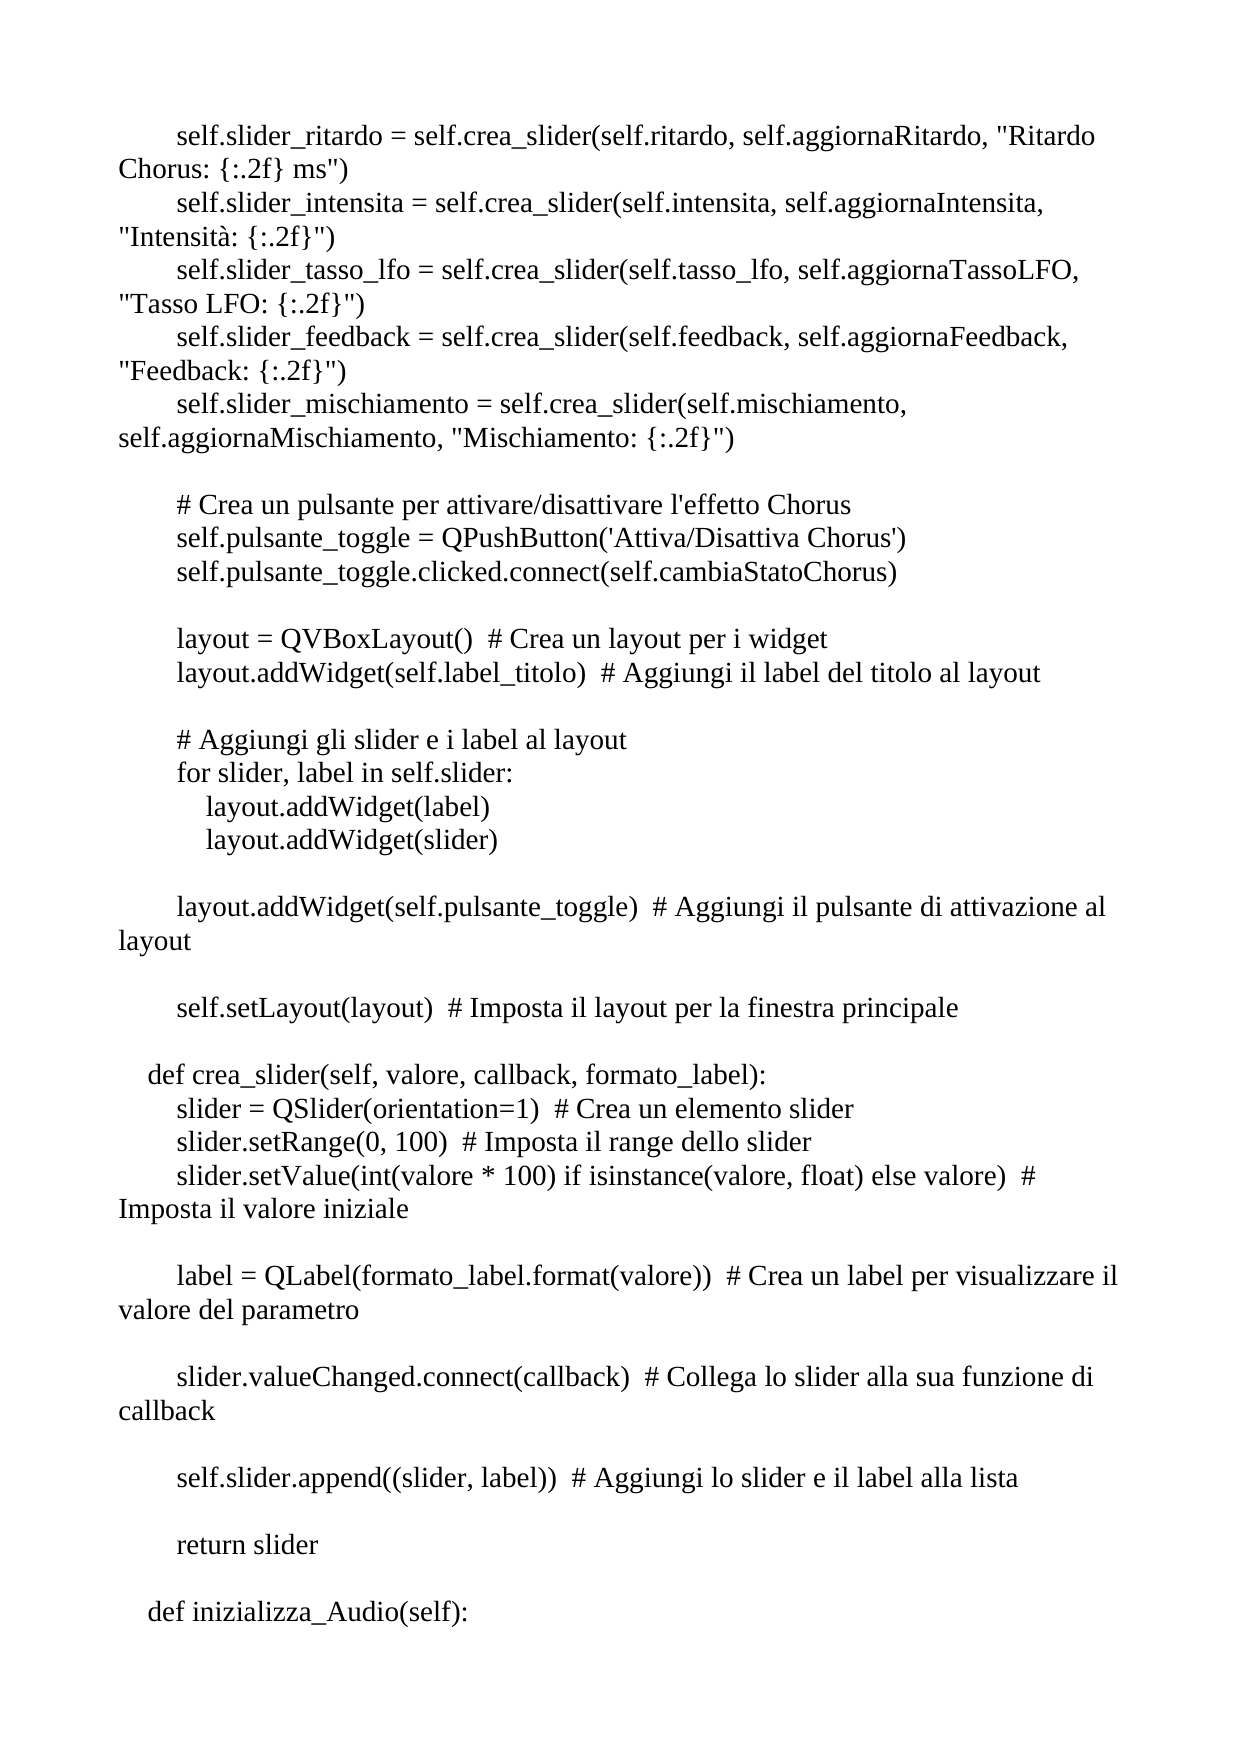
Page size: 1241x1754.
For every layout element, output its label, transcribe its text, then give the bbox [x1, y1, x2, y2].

text return slider [118, 1527, 1122, 1560]
text self.pulsante_toggle = QPushButton('Attiva/Disattiva Chorus') [118, 521, 1122, 554]
text layout = QVBoxLayout() # Crea un layout per i widget [118, 621, 1122, 655]
text layout.addWidget(label) [118, 789, 1122, 822]
text slider.valueChanged.connect(callback) # Collega lo slider alla sua funzione di callback [118, 1359, 1122, 1426]
text slider = QSlider(orientation=1) # Crea un elemento slider [118, 1091, 1122, 1124]
text label = QLabel(formato_label.format(valore)) # Crea un label per visualizzare il valore del parametro [118, 1258, 1122, 1326]
text self.slider_feedback = self.crea_slider(self.feedback, self.aggiornaFeedback, "Feedback: {:.2f}") [118, 319, 1122, 386]
text def inizializza_Audio(self): [118, 1594, 1122, 1627]
text layout.addWidget(self.pulsante_toggle) # Aggiungi il pulsante di attivazione al layout [118, 889, 1122, 957]
text # Crea un pulsante per attivare/disattivare l'effetto Chorus [118, 487, 1122, 521]
text self.slider_ritardo = self.crea_slider(self.ritardo, self.aggiornaRitardo, "Ritardo Chorus: {:.2f} ms") [118, 118, 1122, 185]
text self.pulsante_toggle.clicked.connect(self.cambiaStatoChorus) [118, 554, 1122, 588]
text self.setLayout(layout) # Imposta il layout per la finestra principale [118, 990, 1122, 1024]
text def crea_slider(self, valore, callback, formato_label): [118, 1057, 1122, 1091]
text self.slider.append((slider, label)) # Aggiungi lo slider e il label alla lista [118, 1460, 1122, 1493]
text self.slider_tasso_lfo = self.crea_slider(self.tasso_lfo, self.aggiornaTassoLFO, "Tasso LFO: {:.2f}") [118, 252, 1122, 319]
text layout.addWidget(slider) [118, 822, 1122, 856]
text # Aggiungi gli slider e i label al layout [118, 722, 1122, 755]
text slider.setValue(int(valore * 100) if isinstance(valore, float) else valore) # Imposta il valore iniziale [118, 1158, 1122, 1225]
text self.slider_mischiamento = self.crea_slider(self.mischiamento, self.aggiornaMischiamento, "Mischiamento: {:.2f}") [118, 386, 1122, 453]
text layout.addWidget(self.label_titolo) # Aggiungi il label del titolo al layout [118, 655, 1122, 688]
text self.slider_intensita = self.crea_slider(self.intensita, self.aggiornaIntensita, "Intensità: {:.2f}") [118, 185, 1122, 252]
text slider.setRange(0, 100) # Imposta il range dello slider [118, 1124, 1122, 1158]
text for slider, label in self.slider: [118, 755, 1122, 789]
